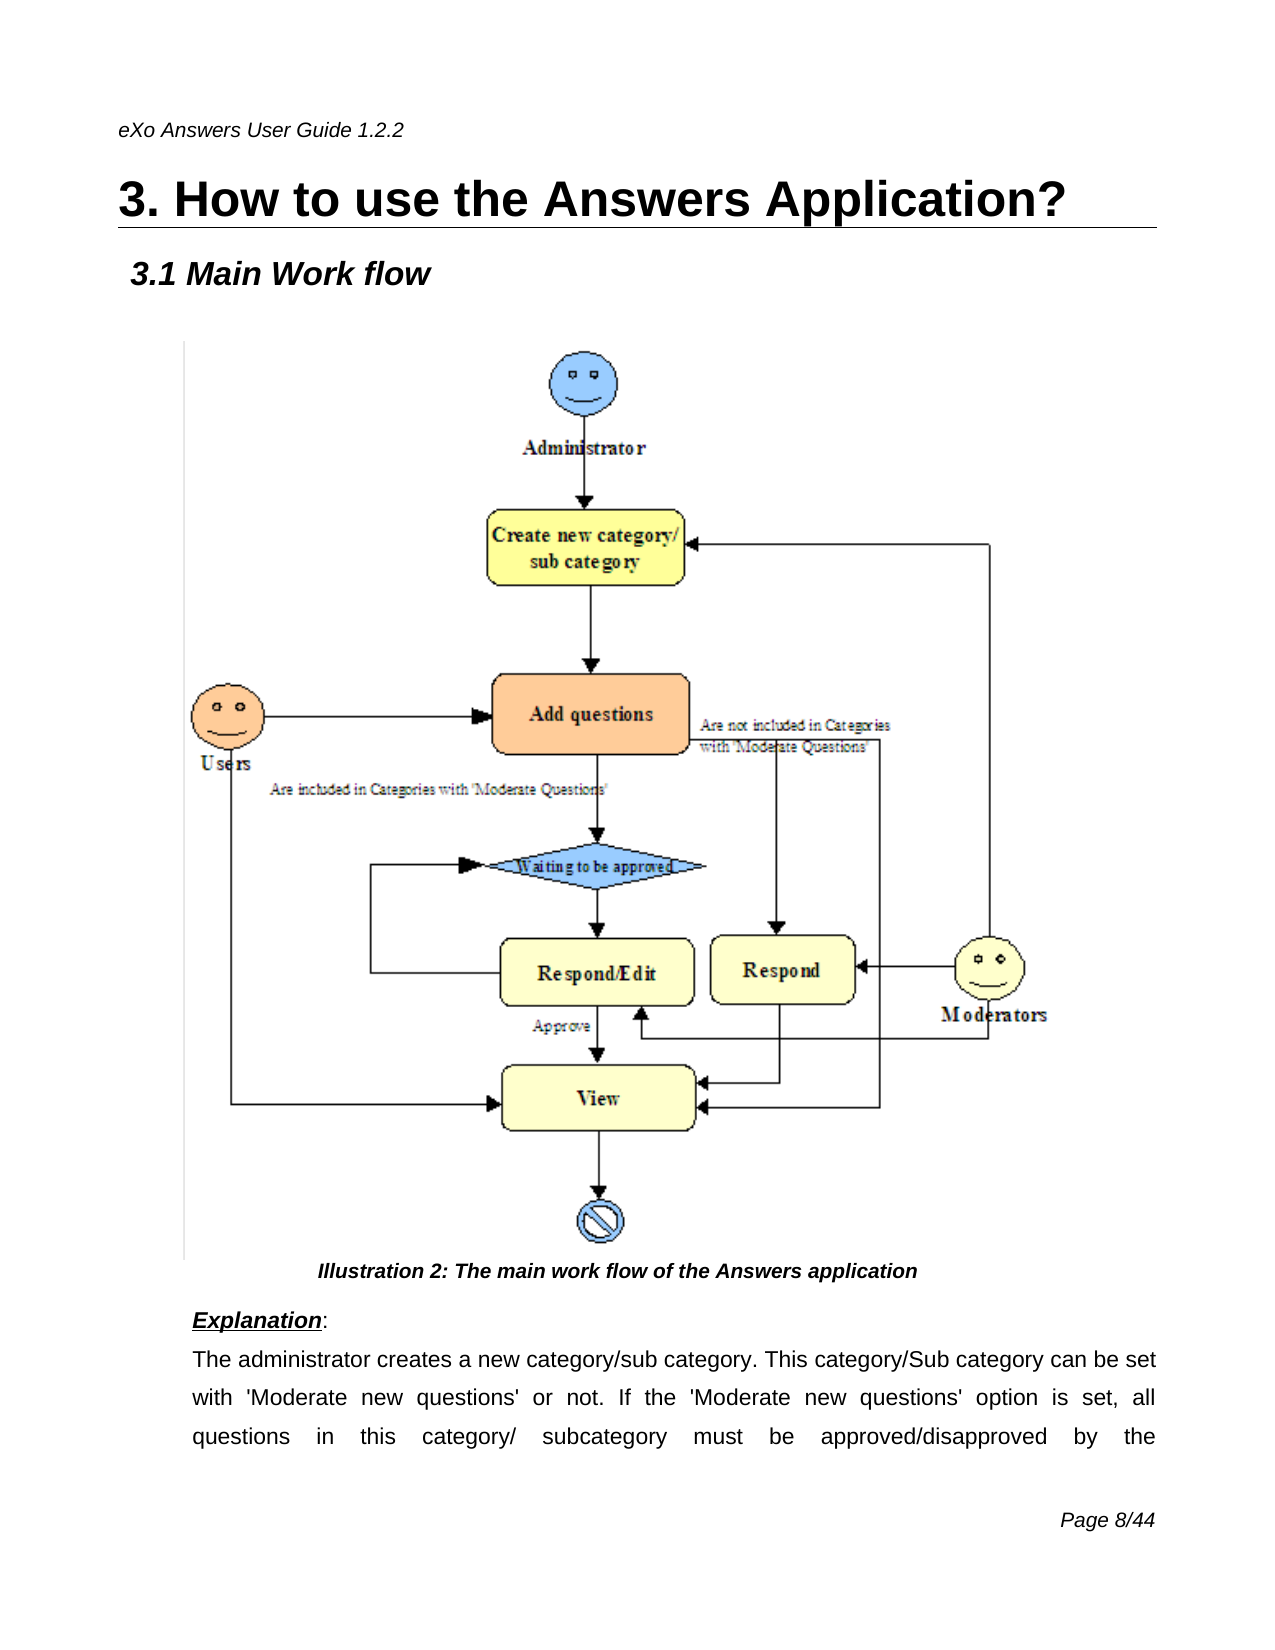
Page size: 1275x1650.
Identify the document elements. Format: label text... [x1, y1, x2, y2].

text Illustration 2: The main work flow of the Answers application [183, 1260, 1054, 1283]
subtitle Main Work flow [130, 255, 1157, 292]
text The administrator creates a new category/sub category. This category/Sub category can be set with 'Moderate new questions' or not. If the 'Moderate new questions' option is set, all questions in this category/ subcategory must be approved/disapproved by the [192, 1347, 1157, 1449]
text Explanation: [192, 1308, 1157, 1334]
subtitle 3. How to use the Answers Application? [118, 171, 1157, 227]
picture [183, 341, 1055, 1260]
